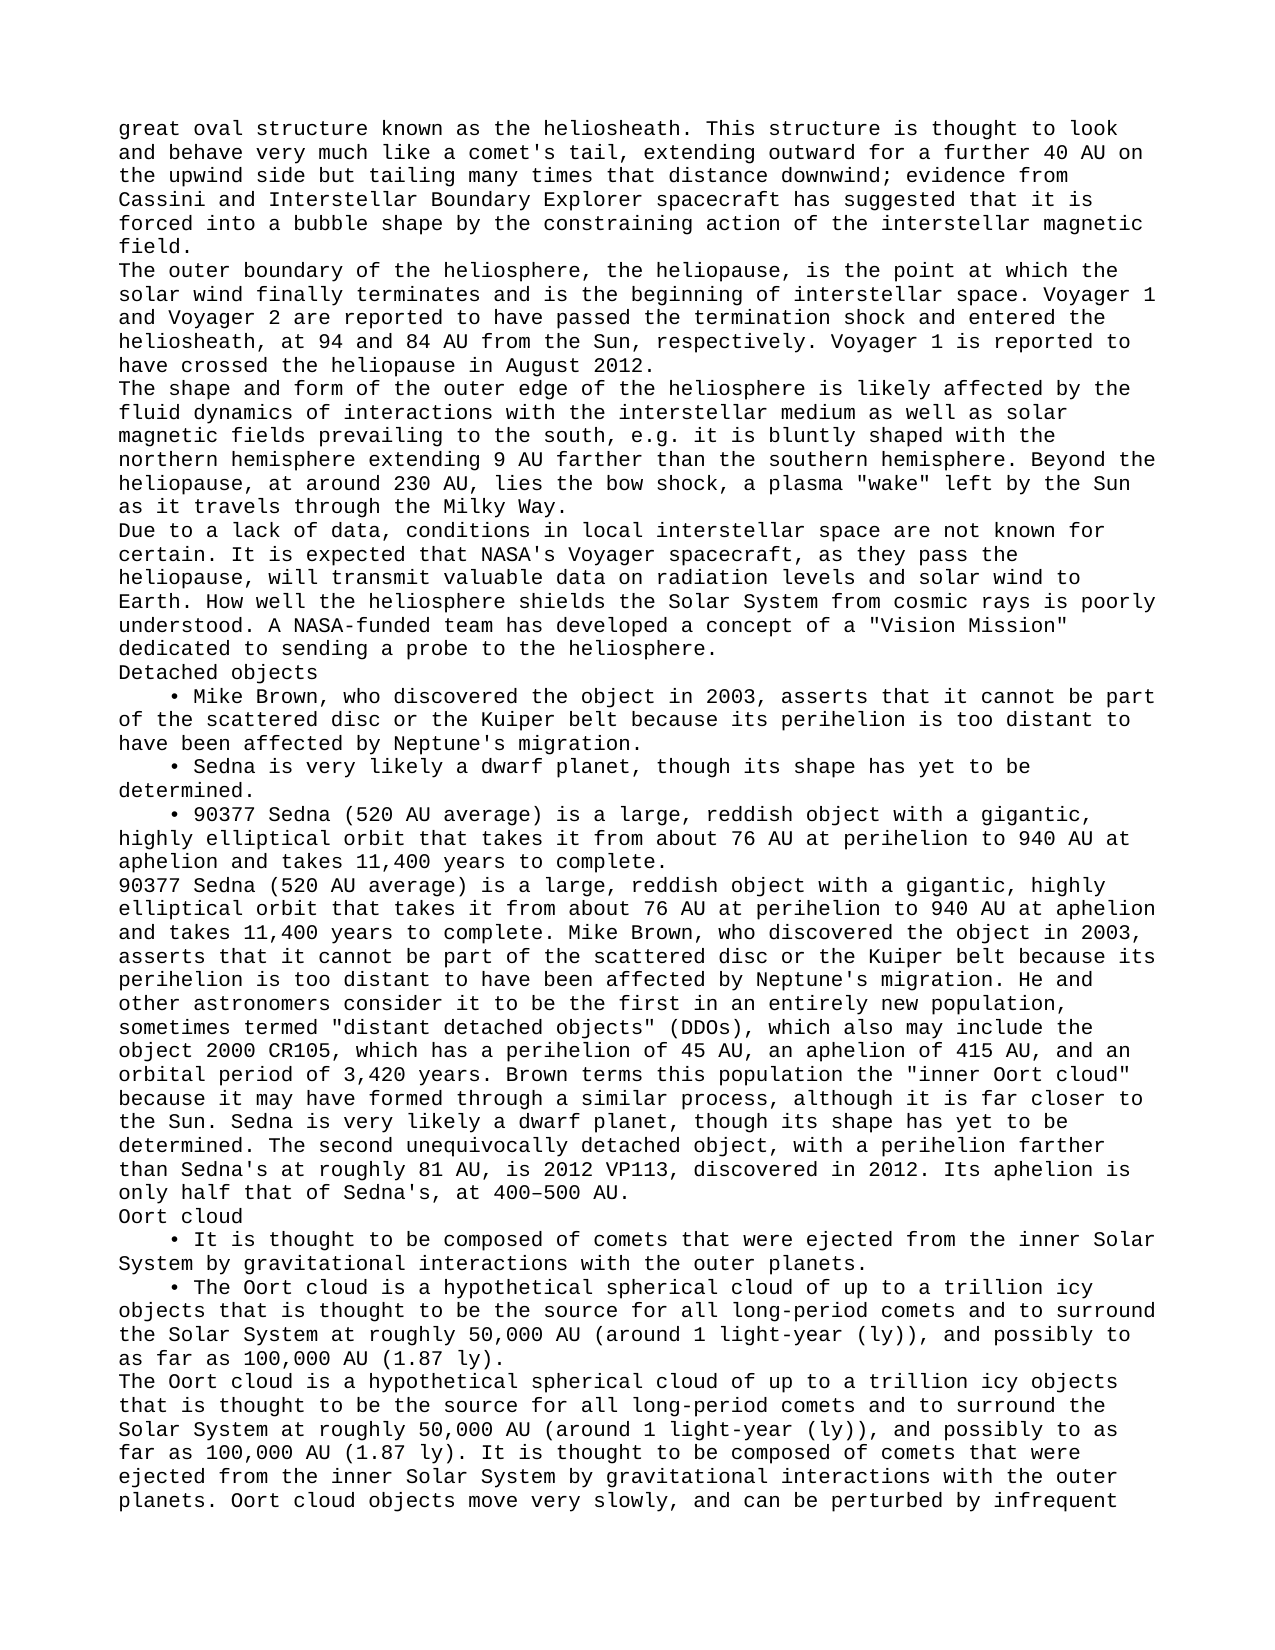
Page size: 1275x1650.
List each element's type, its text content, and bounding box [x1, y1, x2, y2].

text • It is thought to be composed of comets that were ejected from the inner Solar System by gravitational interactions with the outer planets. [118, 1229, 1157, 1277]
text great oval structure known as the heliosheath. This structure is thought to look and behave very much like a comet's tail, extending outward for a further 40 AU on the upwind side but tailing many times that distance downwind; evidence from Cassini and Interstellar Boundary Explorer spacecraft has suggested that it is forced into a bubble shape by the constraining action of the interstellar magnetic field. [118, 118, 1157, 260]
text • 90377 Sedna (520 AU average) is a large, reddish object with a gigantic, highly elliptical orbit that takes it from about 76 AU at perihelion to 940 AU at aphelion and takes 11,400 years to complete. [118, 804, 1157, 875]
text • Sedna is very likely a dwarf planet, though its shape has yet to be determined. [118, 757, 1157, 804]
text Detached objects [118, 662, 1157, 686]
text • The Oort cloud is a hypothetical spherical cloud of up to a trillion icy objects that is thought to be the source for all long-period comets and to surround the Solar System at roughly 50,000 AU (around 1 light-year (ly)), and possibly to as far as 100,000 AU (1.87 ly). [118, 1277, 1157, 1371]
text The Oort cloud is a hypothetical spherical cloud of up to a trillion icy objects that is thought to be the source for all long-period comets and to surround the Solar System at roughly 50,000 AU (around 1 light-year (ly)), and possibly to as far as 100,000 AU (1.87 ly). It is thought to be composed of comets that were ejected from the inner Solar System by gravitational interactions with the outer planets. Oort cloud objects move very slowly, and can be perturbed by infrequent [118, 1371, 1157, 1513]
text Oort cloud [118, 1206, 1157, 1229]
text Due to a lack of data, conditions in local interstellar space are not known for certain. It is expected that NASA's Voyager spacecraft, as they pass the heliopause, will transmit valuable data on radiation levels and solar wind to Earth. How well the heliosphere shields the Solar System from cosmic rays is poorly understood. A NASA-funded team has developed a concept of a "Vision Mission" dedicated to sending a probe to the heliosphere. [118, 520, 1157, 662]
text The shape and form of the outer edge of the heliosphere is likely affected by the fluid dynamics of interactions with the interstellar medium as well as solar magnetic fields prevailing to the south, e.g. it is bluntly shaped with the northern hemisphere extending 9 AU farther than the southern hemisphere. Beyond the heliopause, at around 230 AU, lies the bow shock, a plasma "wake" left by the Sun as it travels through the Milky Way. [118, 378, 1157, 520]
text The outer boundary of the heliosphere, the heliopause, is the point at which the solar wind finally terminates and is the beginning of interstellar space. Voyager 1 and Voyager 2 are reported to have passed the termination shock and entered the heliosheath, at 94 and 84 AU from the Sun, respectively. Voyager 1 is reported to have crossed the heliopause in August 2012. [118, 260, 1157, 378]
text • Mike Brown, who discovered the object in 2003, asserts that it cannot be part of the scattered disc or the Kuiper belt because its perihelion is too distant to have been affected by Neptune's migration. [118, 686, 1157, 757]
text 90377 Sedna (520 AU average) is a large, reddish object with a gigantic, highly elliptical orbit that takes it from about 76 AU at perihelion to 940 AU at aphelion and takes 11,400 years to complete. Mike Brown, who discovered the object in 2003, asserts that it cannot be part of the scattered disc or the Kuiper belt because its perihelion is too distant to have been affected by Neptune's migration. He and other astronomers consider it to be the first in an entirely new population, sometimes termed "distant detached objects" (DDOs), which also may include the object 2000 CR105, which has a perihelion of 45 AU, an aphelion of 415 AU, and an orbital period of 3,420 years. Brown terms this population the "inner Oort cloud" because it may have formed through a similar process, although it is far closer to the Sun. Sedna is very likely a dwarf planet, though its shape has yet to be determined. The second unequivocally detached object, with a perihelion farther than Sedna's at roughly 81 AU, is 2012 VP113, discovered in 2012. Its aphelion is only half that of Sedna's, at 400–500 AU. [118, 875, 1157, 1206]
